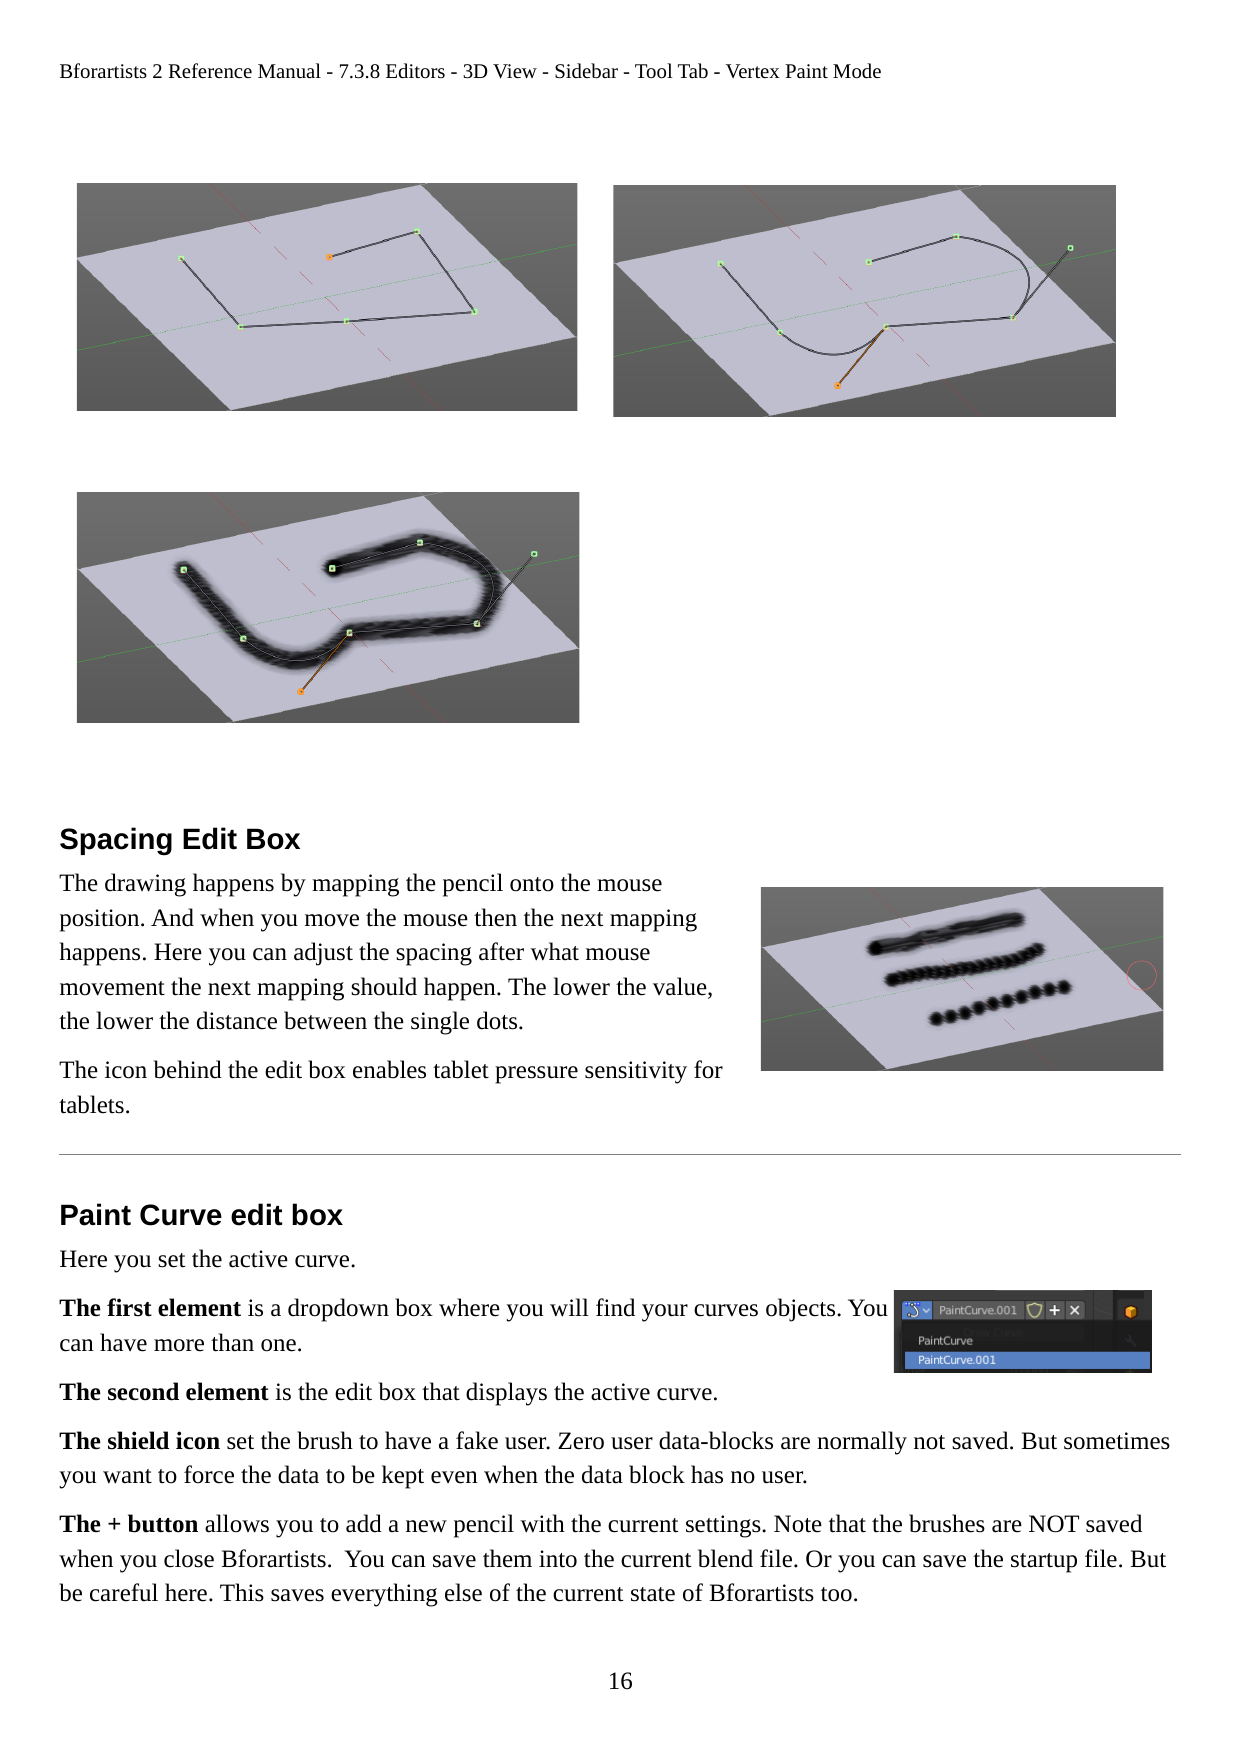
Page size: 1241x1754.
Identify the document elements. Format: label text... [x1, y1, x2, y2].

text The icon behind the edit box enables tablet pressure sensitivity for tablets. [59, 1056, 1181, 1119]
subtitle Spacing Edit Box [59, 822, 1181, 856]
text Here you set the active curve. [59, 1244, 1181, 1273]
text The shield icon set the brush to have a fake user. Zero user data-blocks are normally not saved. But sometimes you want to force the data to be kept even when the data block has no user. [59, 1426, 1181, 1489]
picture [893, 1290, 1152, 1373]
picture [613, 185, 1116, 417]
text The drawing happens by mapping the pencil onto the mouse position. And when you move the mouse then the next mapping happens. Here you can adjust the spacing after what mouse movement the next mapping should happen. The lower the value, the lower the distance between the single dots. [59, 868, 1181, 1035]
picture [760, 887, 1164, 1071]
picture [76, 492, 580, 723]
subtitle Paint Curve edit box [59, 1198, 1181, 1232]
text The second element is the edit box that displays the active curve. [59, 1377, 1181, 1405]
text The first element is a dropdown box where you will find your curves objects. You can have more than one. [59, 1293, 893, 1356]
text The + button allows you to add a new pencil with the current settings. Note that the brushes are NOT saved when you close Bforartists. You can save them into the current blend file. Or you can save the startup file. But be careful here. This saves everything else of the current state of Bforartists too. [59, 1509, 1181, 1607]
picture [76, 183, 578, 411]
